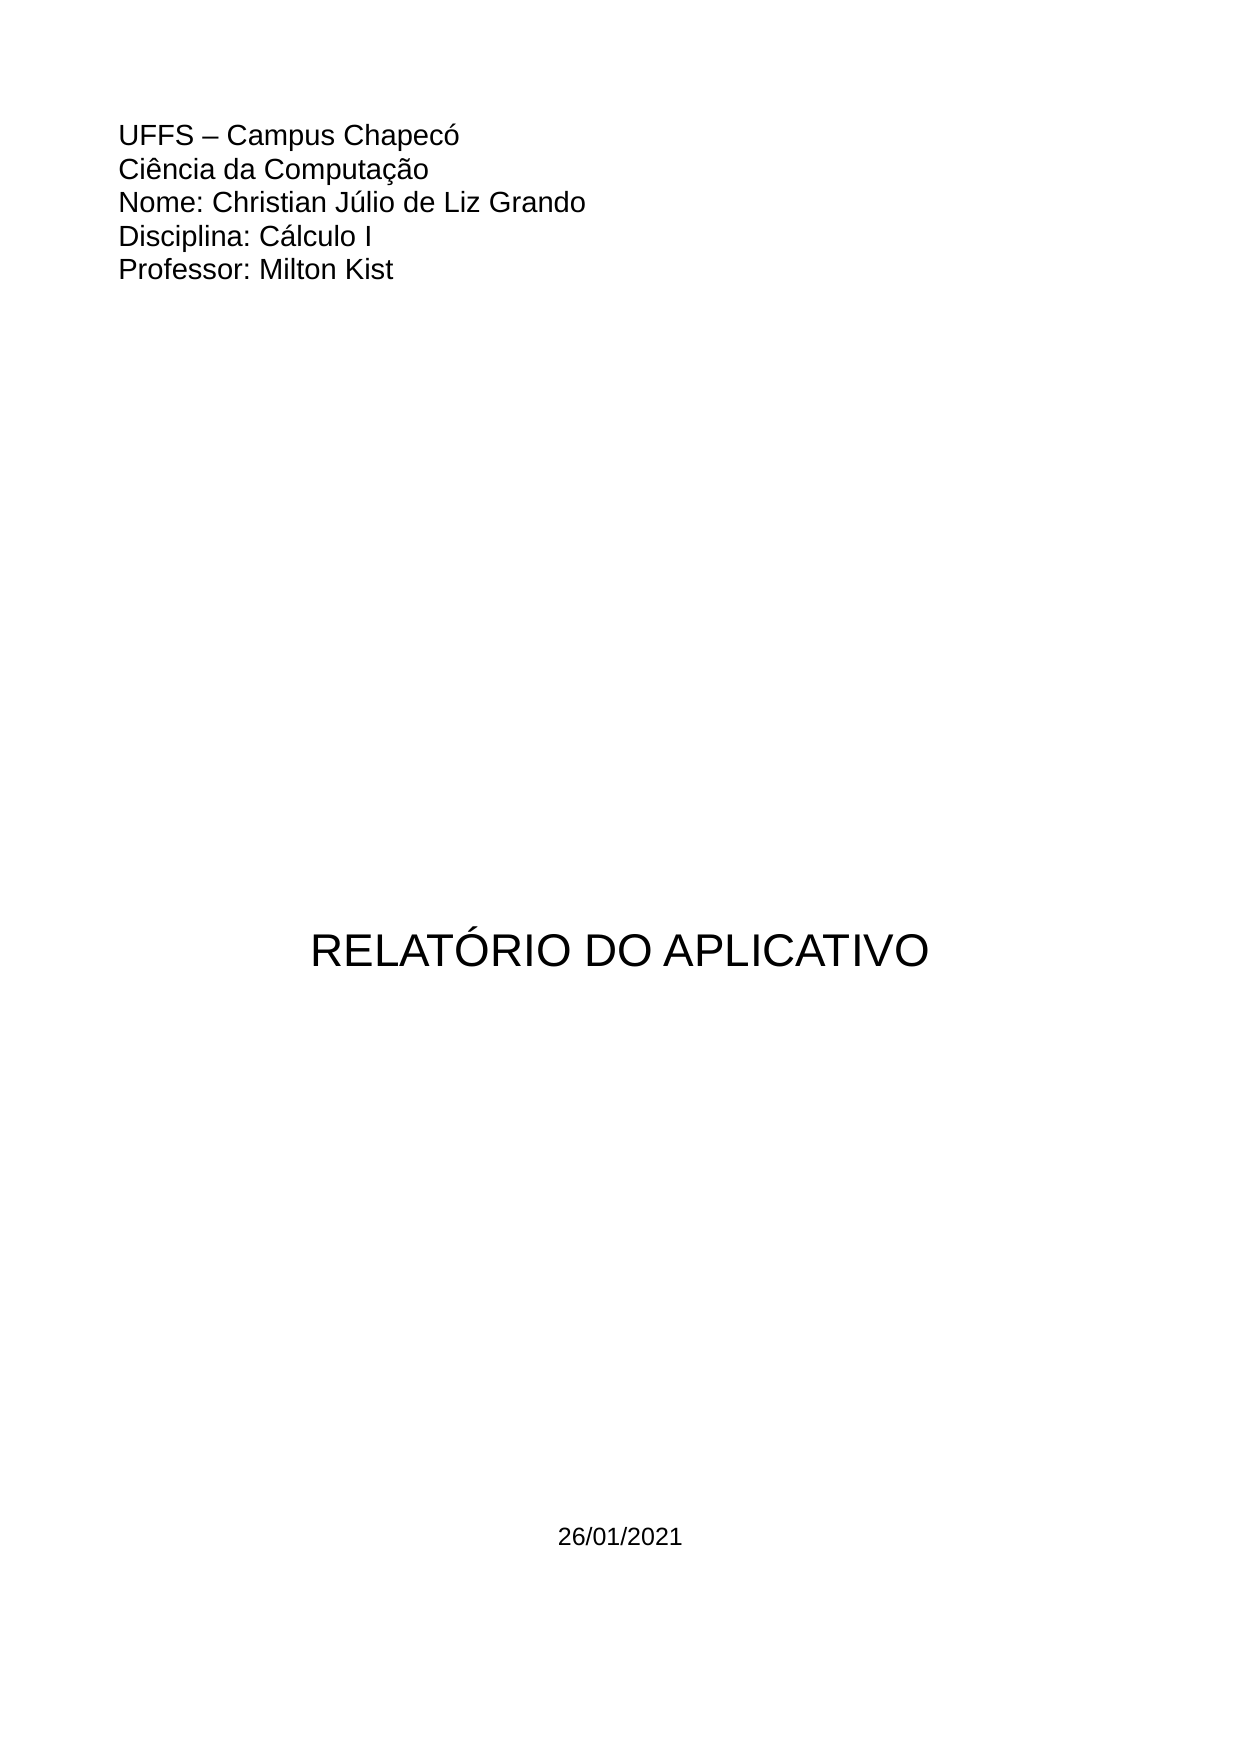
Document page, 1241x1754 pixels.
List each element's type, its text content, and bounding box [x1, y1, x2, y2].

text Professor: Milton Kist [118, 252, 1122, 286]
text RELATÓRIO DO APLICATIVO [118, 923, 1122, 976]
text 26/01/2021 [118, 1522, 1122, 1551]
text Ciência da Computação [118, 152, 1122, 185]
text Nome: Christian Júlio de Liz Grando [118, 185, 1122, 219]
text Disciplina: Cálculo I [118, 219, 1122, 252]
text UFFS – Campus Chapecó [118, 118, 1122, 152]
